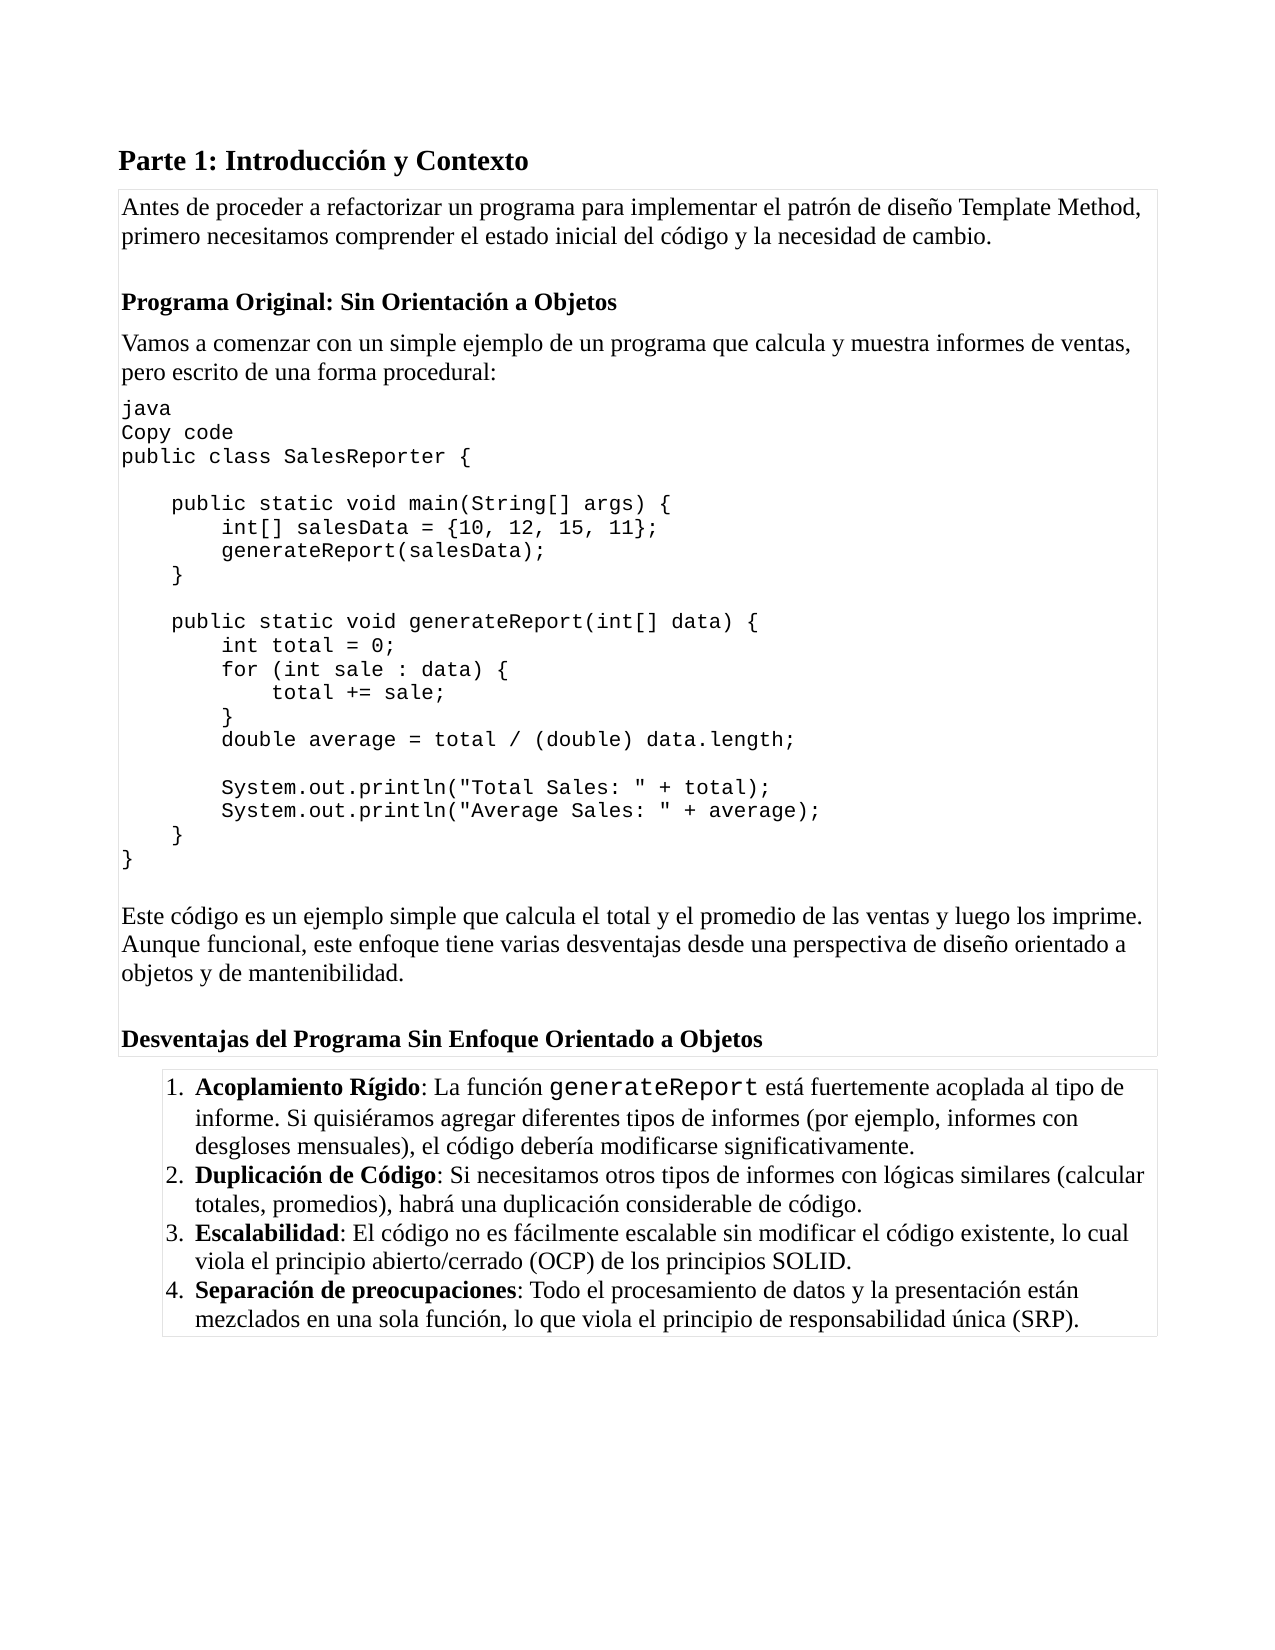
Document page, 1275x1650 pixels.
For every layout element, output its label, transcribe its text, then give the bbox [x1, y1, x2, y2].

text public static void main(String[] args) { [119, 490, 1157, 514]
text java [119, 395, 1157, 419]
text System.out.println("Average Sales: " + average); [119, 797, 1157, 821]
text Este código es un ejemplo simple que calcula el total y el promedio de las ventas y luego los imprime. Aunque funcional, este enfoque tiene varias desventajas desde una perspectiva de diseño orientado a objetos y de mantenibilidad. [119, 898, 1157, 987]
text } [119, 845, 1157, 871]
subtitle Programa Original: Sin Orientación a Objetos [119, 284, 1157, 316]
text Vamos a comenzar con un simple ejemplo de un programa que calcula y muestra informes de ventas, pero escrito de una forma procedural: [119, 325, 1157, 386]
subtitle Desventajas del Programa Sin Enfoque Orientado a Objetos [119, 1022, 1157, 1056]
text Antes de proceder a refactorizar un programa para implementar el patrón de diseño Template Method, primero necesitamos comprender el estado inicial del código y la necesidad de cambio. [119, 190, 1157, 250]
text for (int sale : data) { [119, 656, 1157, 679]
list Escalabilidad: El código no es fácilmente escalable sin modificar el código existente, lo cual viola el principio abierto/cerrado (OCP) de los principios SOLID. [163, 1215, 1157, 1272]
subtitle Parte 1: Introducción y Contexto [118, 143, 1157, 177]
text public class SalesReporter { [119, 443, 1157, 469]
text } [119, 821, 1157, 845]
text generateReport(salesData); [119, 537, 1157, 561]
text } [119, 703, 1157, 726]
text public static void generateReport(int[] data) { [119, 608, 1157, 632]
list Acoplamiento Rígido: La función generateReport está fuertemente acoplada al tipo de informe. Si quisiéramos agregar diferentes tipos de informes (por ejemplo, informes con desgloses mensuales), el código debería modificarse significativamente. [163, 1070, 1157, 1157]
text } [119, 561, 1157, 588]
list Separación de preocupaciones: Todo el procesamiento de datos y la presentación están mezclados en una sola función, lo que viola el principio de responsabilidad única (SRP). [163, 1272, 1157, 1336]
text int total = 0; [119, 632, 1157, 656]
text total += sale; [119, 679, 1157, 703]
text Copy code [119, 419, 1157, 443]
text double average = total / (double) data.length; [119, 726, 1157, 753]
text System.out.println("Total Sales: " + total); [119, 774, 1157, 797]
list Duplicación de Código: Si necesitamos otros tipos de informes con lógicas similares (calcular totales, promedios), habrá una duplicación considerable de código. [163, 1157, 1157, 1215]
text int[] salesData = {10, 12, 15, 11}; [119, 514, 1157, 537]
